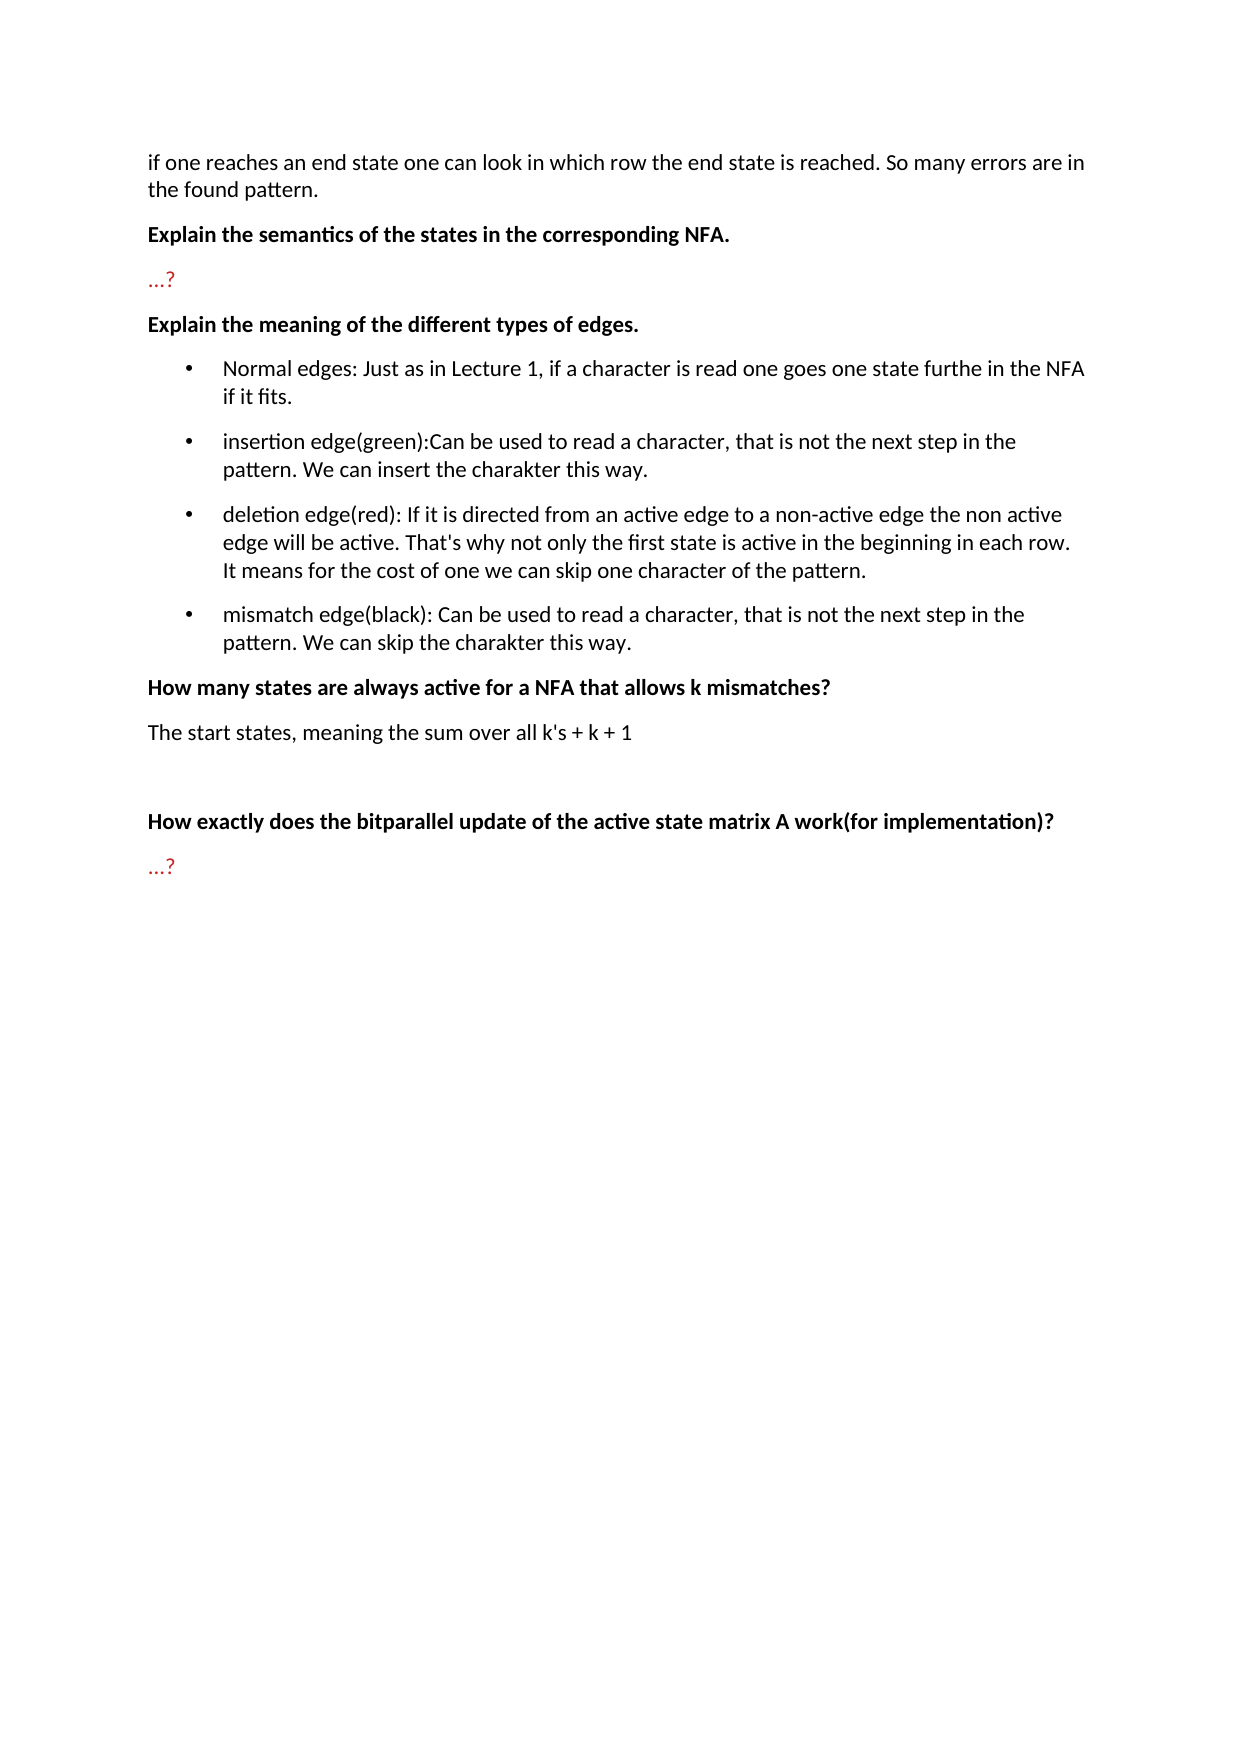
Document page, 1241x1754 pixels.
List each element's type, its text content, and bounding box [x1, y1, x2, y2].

list insertion edge(green):Can be used to read a character, that is not the next step in the pattern. We can insert the charakter this way. [185, 427, 1093, 483]
text Explain the semantics of the states in the corresponding NFA. [148, 220, 1093, 248]
text if one reaches an end state one can look in which row the end state is reached. So many errors are in the found pattern. [148, 148, 1093, 204]
list Normal edges: Just as in Lecture 1, if a character is read one goes one state furthe in the NFA if it fits. [185, 354, 1093, 410]
text Explain the meaning of the different types of edges. [148, 310, 1093, 338]
list deletion edge(red): If it is directed from an active edge to a non-active edge the non active edge will be active. That's why not only the first state is active in the beginning in each row. It means for the cost of one we can skip one character of the pattern. [185, 500, 1093, 584]
text ...? [148, 852, 1093, 880]
list mismatch edge(black): Can be used to read a character, that is not the next step in the pattern. We can skip the charakter this way. [185, 601, 1093, 657]
text The start states, meaning the sum over all k's + k + 1 [148, 718, 1093, 746]
text ...? [148, 265, 1093, 293]
text How exactly does the bitparallel update of the active state matrix A work(for implementation)? [148, 807, 1093, 835]
text How many states are always active for a NFA that allows k mismatches? [148, 673, 1093, 701]
